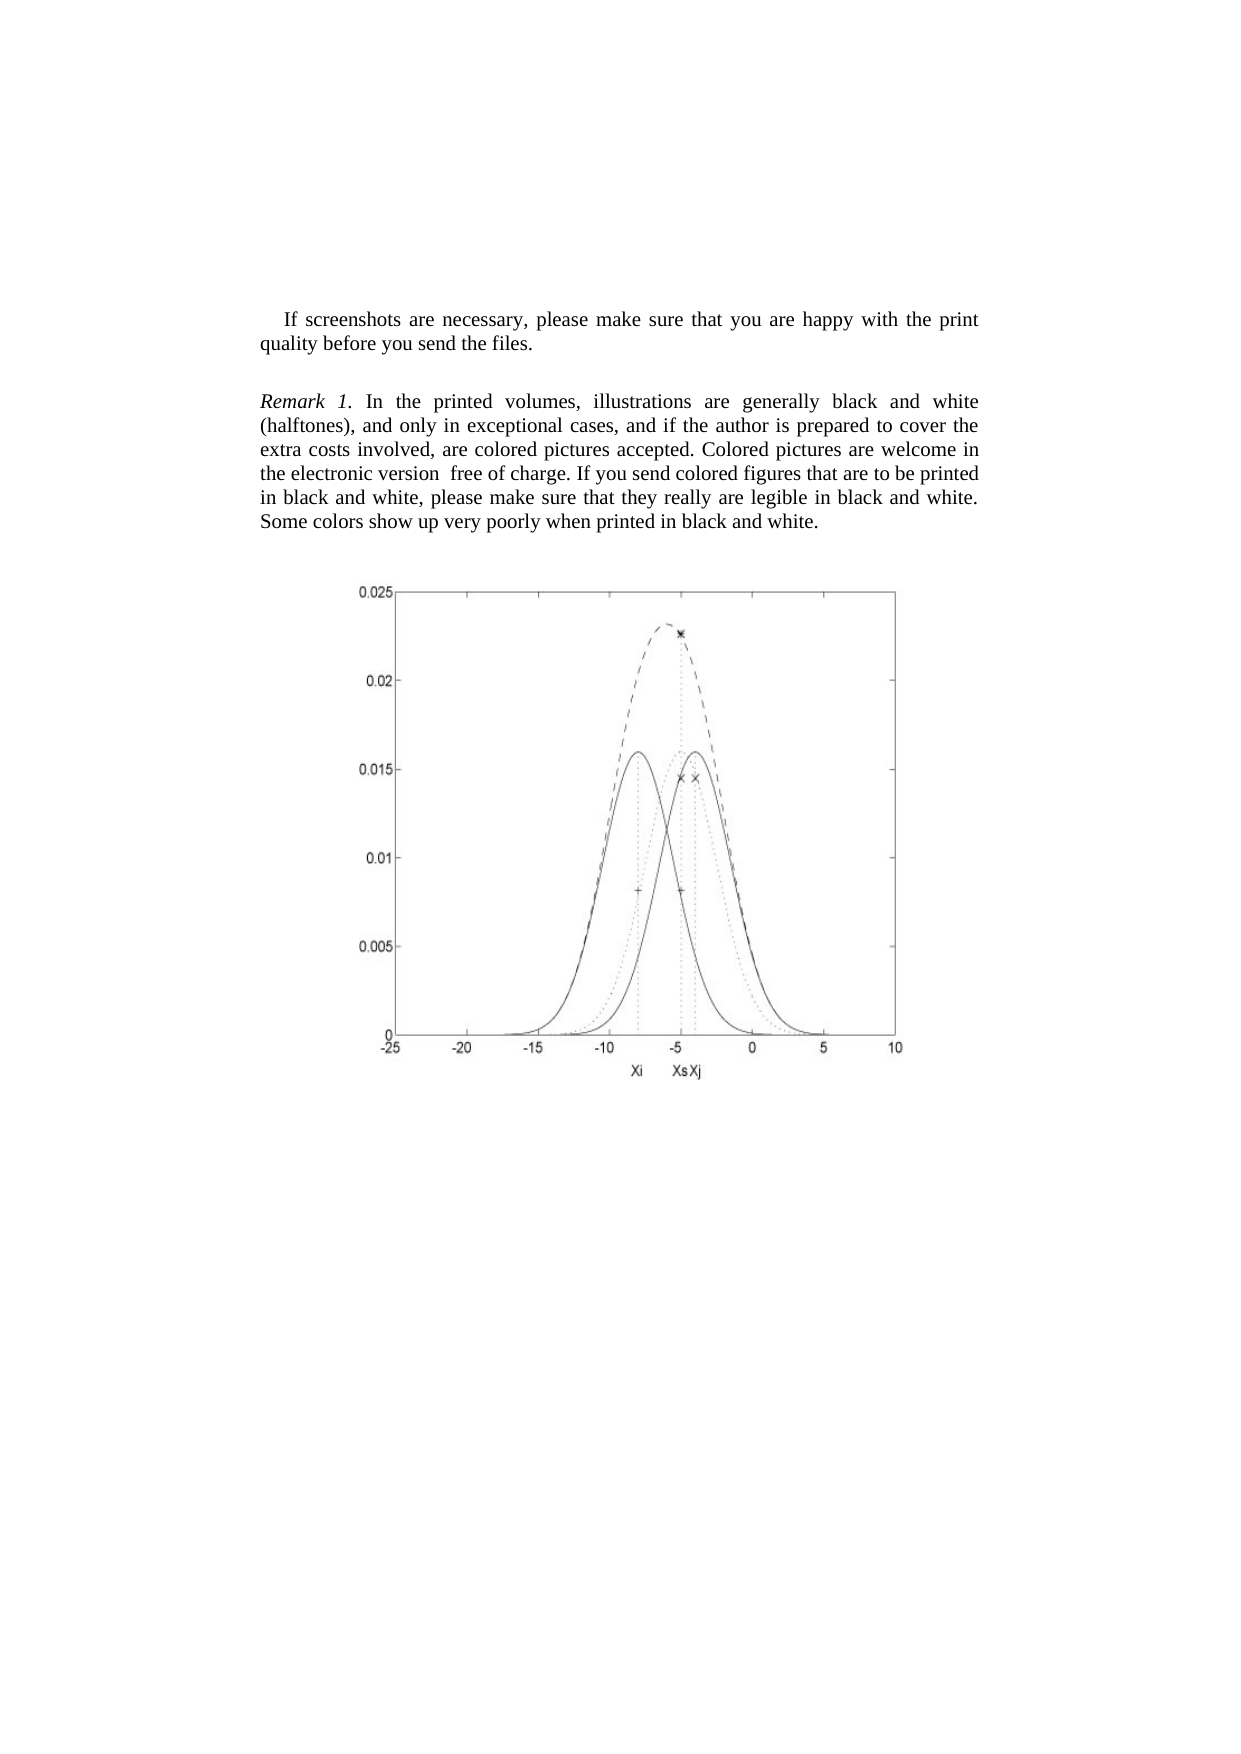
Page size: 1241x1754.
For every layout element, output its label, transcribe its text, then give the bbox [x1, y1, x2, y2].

subtitle Remark 1. In the printed volumes, illustrations are generally black and white (halftones), and only in exceptional cases, and if the author is prepared to cover the extra costs involved, are colored pictures accepted. Colored pictures are welcome in the electronic version free of charge. If you send colored figures that are to be printed in black and white, please make sure that they really are legible in black and white. Some colors show up very poorly when printed in black and white. [260, 388, 980, 533]
picture [358, 580, 906, 1080]
text If screenshots are necessary, please make sure that you are happy with the print quality before you send the files. [260, 307, 980, 355]
